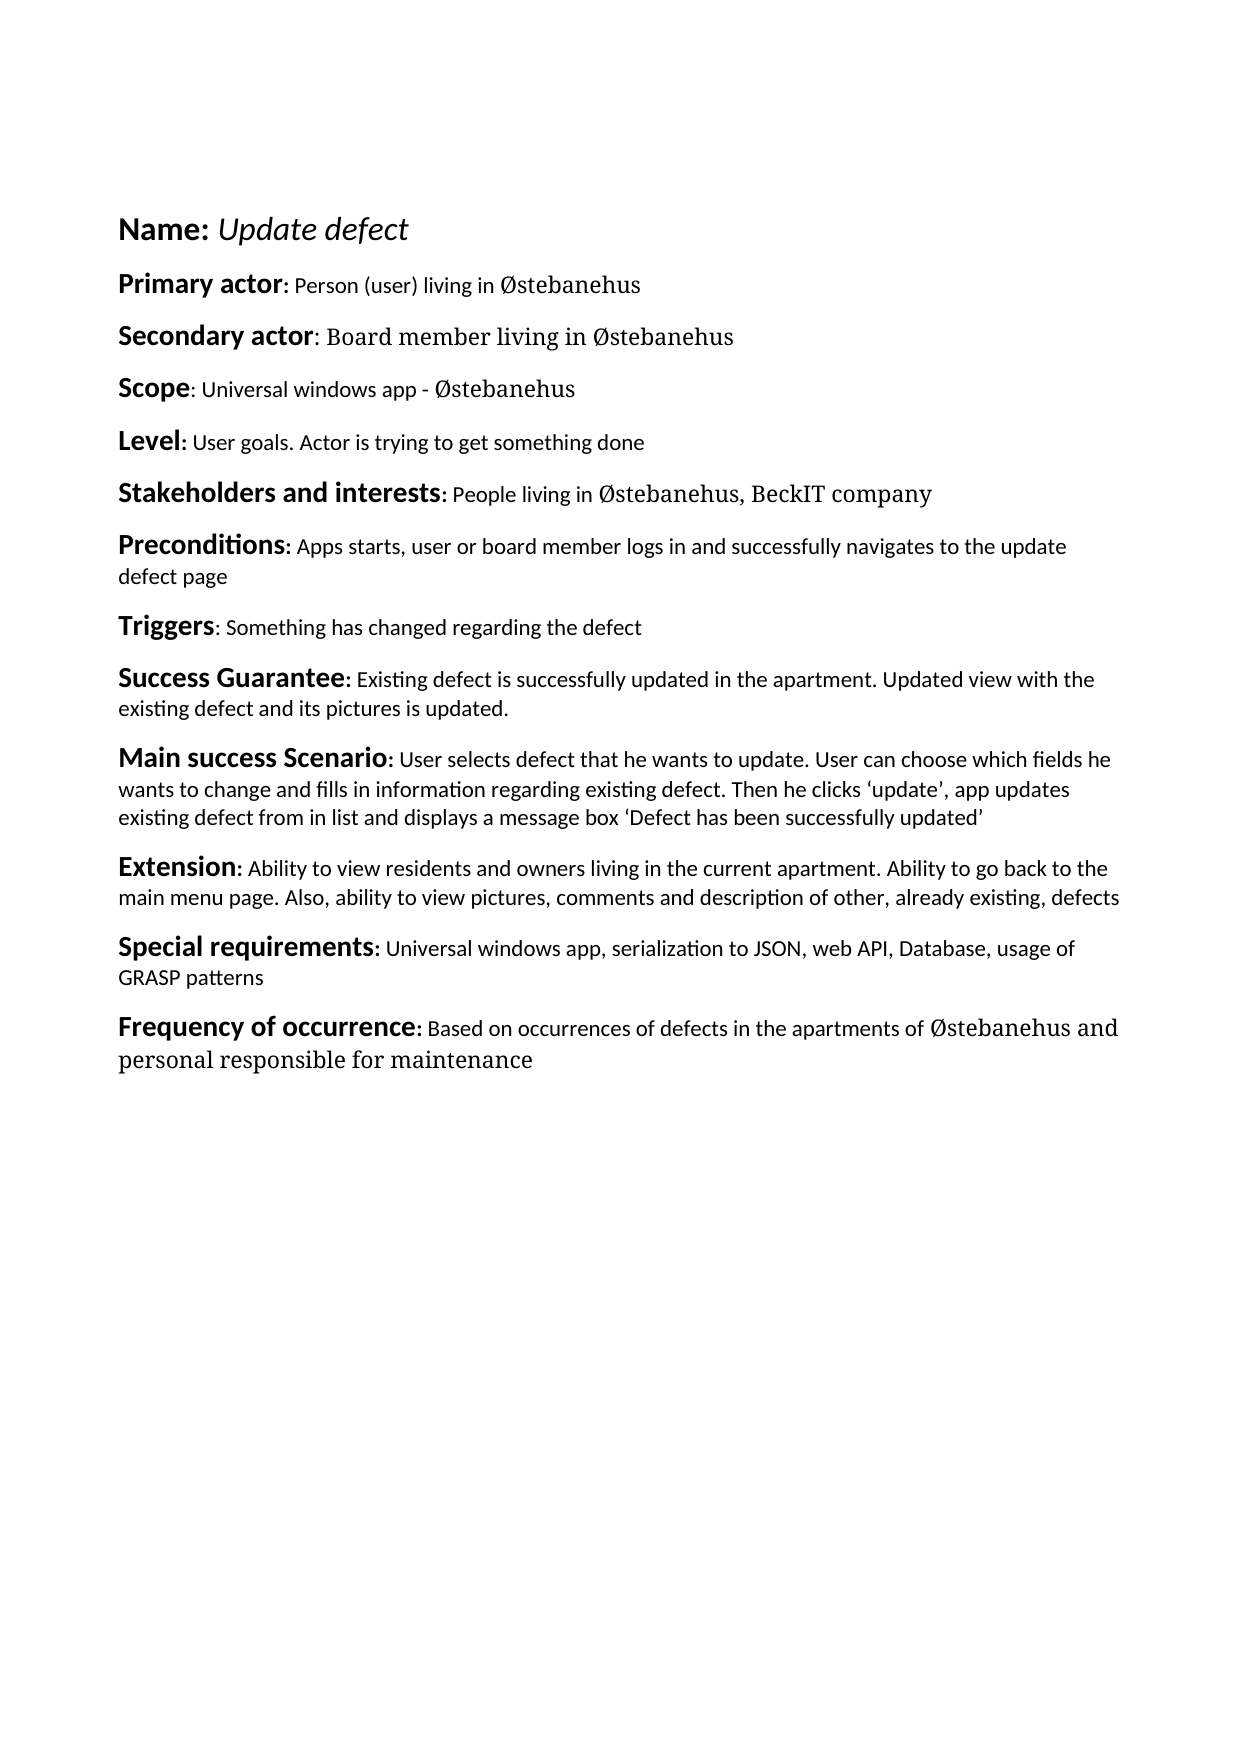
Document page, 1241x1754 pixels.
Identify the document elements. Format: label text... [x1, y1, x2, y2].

text Stakeholders and interests: People living in Østebanehus, BeckIT company [118, 474, 1122, 510]
text Scope: Universal windows app - Østebanehus [118, 369, 1122, 405]
text Triggers: Something has changed regarding the defect [118, 607, 1122, 642]
text Special requirements: Universal windows app, serialization to JSON, web API, Database, usage of GRASP patterns [118, 928, 1122, 992]
text Success Guarantee: Existing defect is successfully updated in the apartment. Updated view with the existing defect and its pictures is updated. [118, 659, 1122, 723]
text Level: User goals. Actor is trying to get something done [118, 422, 1122, 457]
text Primary actor: Person (user) living in Østebanehus [118, 265, 1122, 301]
text Preconditions: Apps starts, user or board member logs in and successfully navigates to the update defect page [118, 526, 1122, 590]
text Frequency of occurrence: Based on occurrences of defects in the apartments of Østebanehus and personal responsible for maintenance [118, 1008, 1122, 1075]
text Extension: Ability to view residents and owners living in the current apartment. Ability to go back to the main menu page. Also, ability to view pictures, comments and description of other, already existing, defects [118, 848, 1122, 911]
text Name: Update defect [118, 207, 1122, 248]
text Secondary actor: Board member living in Østebanehus [118, 317, 1122, 353]
text Main success Scenario: User selects defect that he wants to update. User can choose which fields he wants to change and fills in information regarding existing defect. Then he clicks ‘update’, app updates existing defect from in list and displays a message box ‘Defect has been successfully updated’ [118, 739, 1122, 831]
